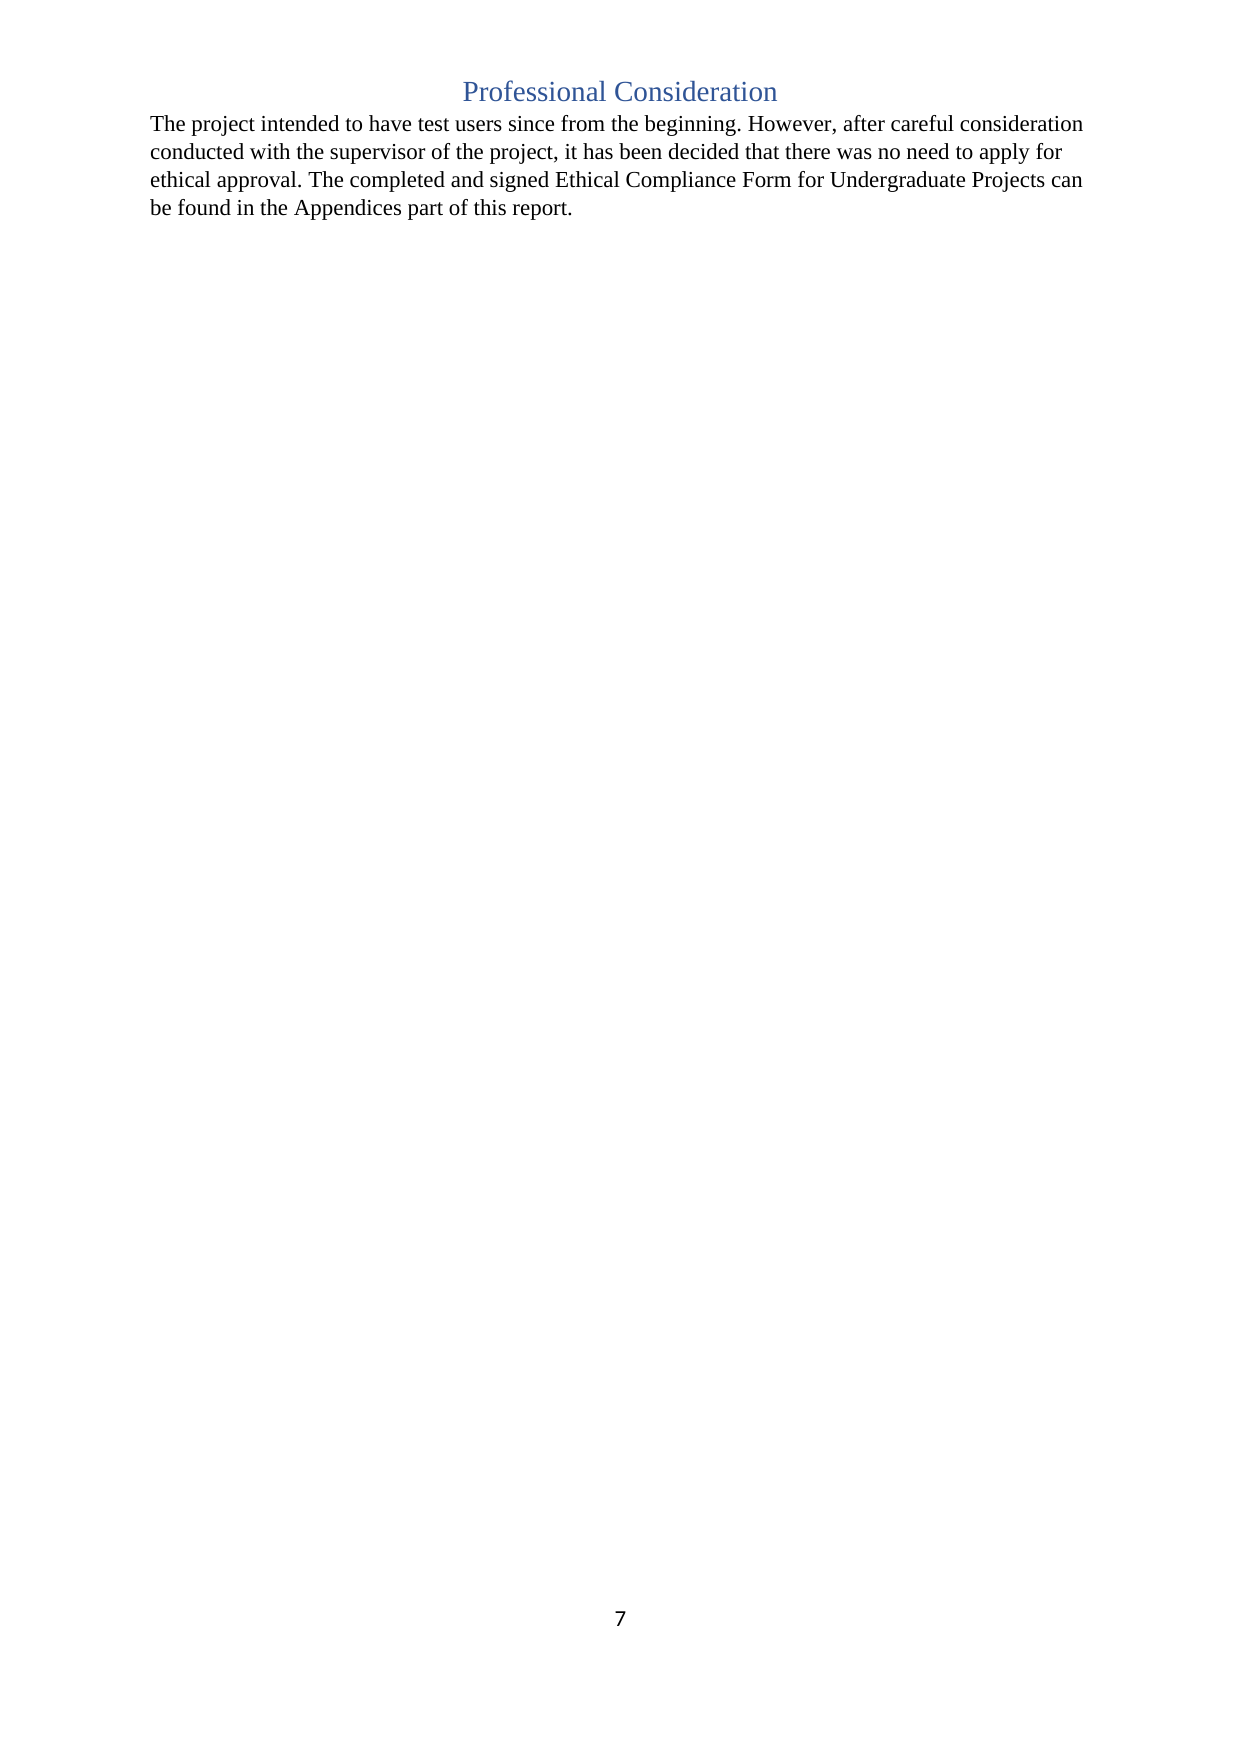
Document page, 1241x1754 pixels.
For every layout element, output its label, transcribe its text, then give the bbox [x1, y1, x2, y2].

text The project intended to have test users since from the beginning. However, after careful consideration conducted with the supervisor of the project, it has been decided that there was no need to apply for ethical approval. The completed and signed Ethical Compliance Form for Undergraduate Projects can be found in the Appendices part of this report. [150, 109, 1090, 220]
subtitle Professional Consideration [150, 74, 1090, 107]
